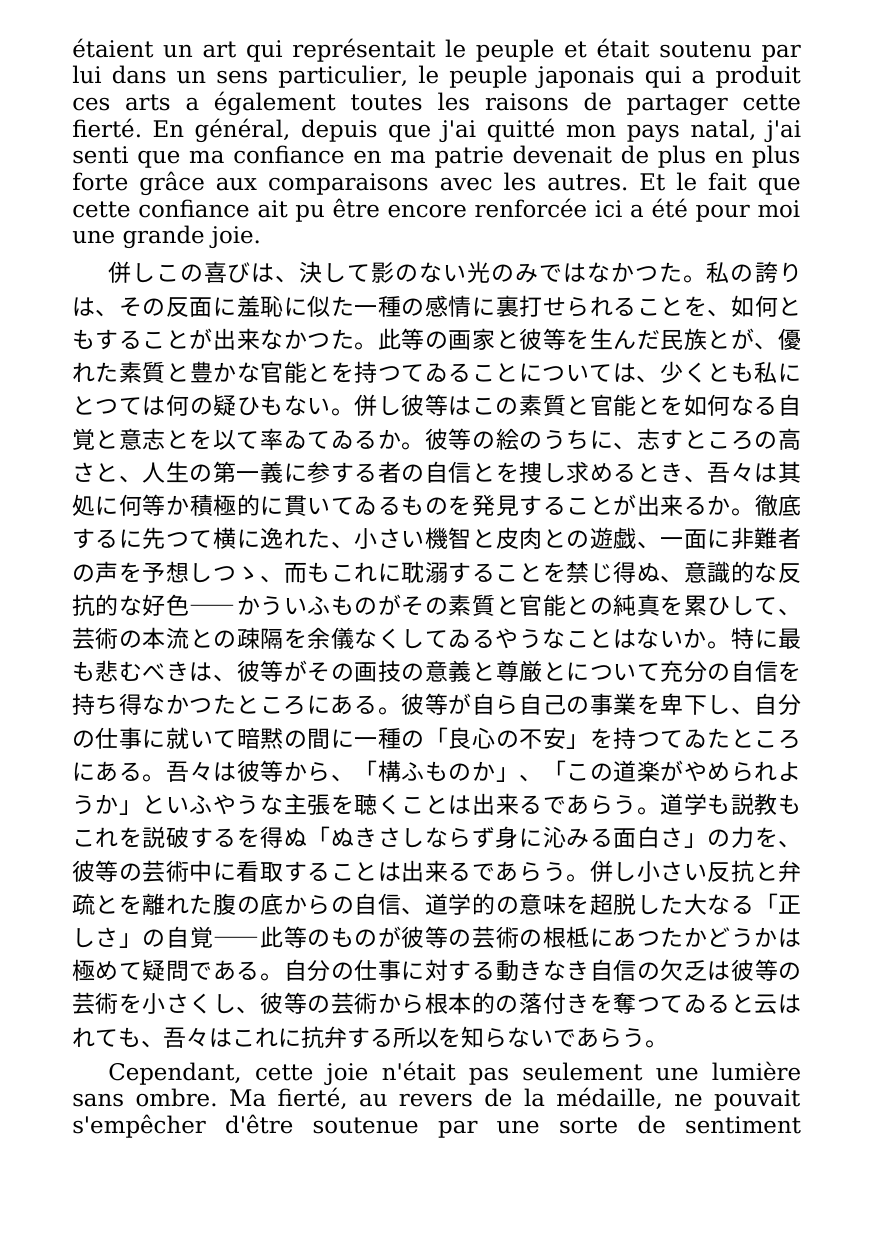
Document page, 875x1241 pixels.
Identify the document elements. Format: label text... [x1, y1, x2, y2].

text étaient un art qui représentait le peuple et était soutenu par lui dans un sens particulier, le peuple japonais qui a produit ces arts a également toutes les raisons de partager cette fierté. En général, depuis que j'ai quitté mon pays natal, j'ai senti que ma confiance en ma patrie devenait de plus en plus forte grâce aux comparaisons avec les autres. Et le fait que cette confiance ait pu être encore renforcée ici a été pour moi une grande joie. [72, 36, 802, 249]
text Cependant, cette joie n'était pas seulement une lumière sans ombre. Ma fierté, au revers de la médaille, ne pouvait s'empêcher d'être soutenue par une sorte de sentiment [72, 1059, 802, 1139]
text 併しこの喜びは、決して影のない光のみではなかつた。私の誇りは、その反面に羞恥に似た一種の感情に裏打せられることを、如何ともすることが出来なかつた。此等の画家と彼等を生んだ民族とが、優れた素質と豊かな官能とを持つてゐることについては、少くとも私にとつては何の疑ひもない。併し彼等はこの素質と官能とを如何なる自覚と意志とを以て率ゐてゐるか。彼等の絵のうちに、志すところの高さと、人生の第一義に参する者の自信とを捜し求めるとき、吾々は其処に何等か積極的に貫いてゐるものを発見することが出来るか。徹底するに先つて横に逸れた、小さい機智と皮肉との遊戯、一面に非難者の声を予想しつゝ、而もこれに耽溺することを禁じ得ぬ、意識的な反抗的な好色――かういふものがその素質と官能との純真を累ひして、芸術の本流との疎隔を余儀なくしてゐるやうなことはないか。特に最も悲むべきは、彼等がその画技の意義と尊厳とについて充分の自信を持ち得なかつたところにある。彼等が自ら自己の事業を卑下し、自分の仕事に就いて暗黙の間に一種の「良心の不安」を持つてゐたところにある。吾々は彼等から、「構ふものか」、「この道楽がやめられようか」といふやうな主張を聴くことは出来るであらう。道学も説教もこれを説破するを得ぬ「ぬきさしならず身に沁みる面白さ」の力を、彼等の芸術中に看取することは出来るであらう。併し小さい反抗と弁疏とを離れた腹の底からの自信、道学的の意味を超脱した大なる「正しさ」の自覚――此等のものが彼等の芸術の根柢にあつたかどうかは極めて疑問である。自分の仕事に対する動きなき自信の欠乏は彼等の芸術を小さくし、彼等の芸術から根本的の落付きを奪つてゐると云はれても、吾々はこれに抗弁する所以を知らないであらう。 [72, 255, 802, 1053]
